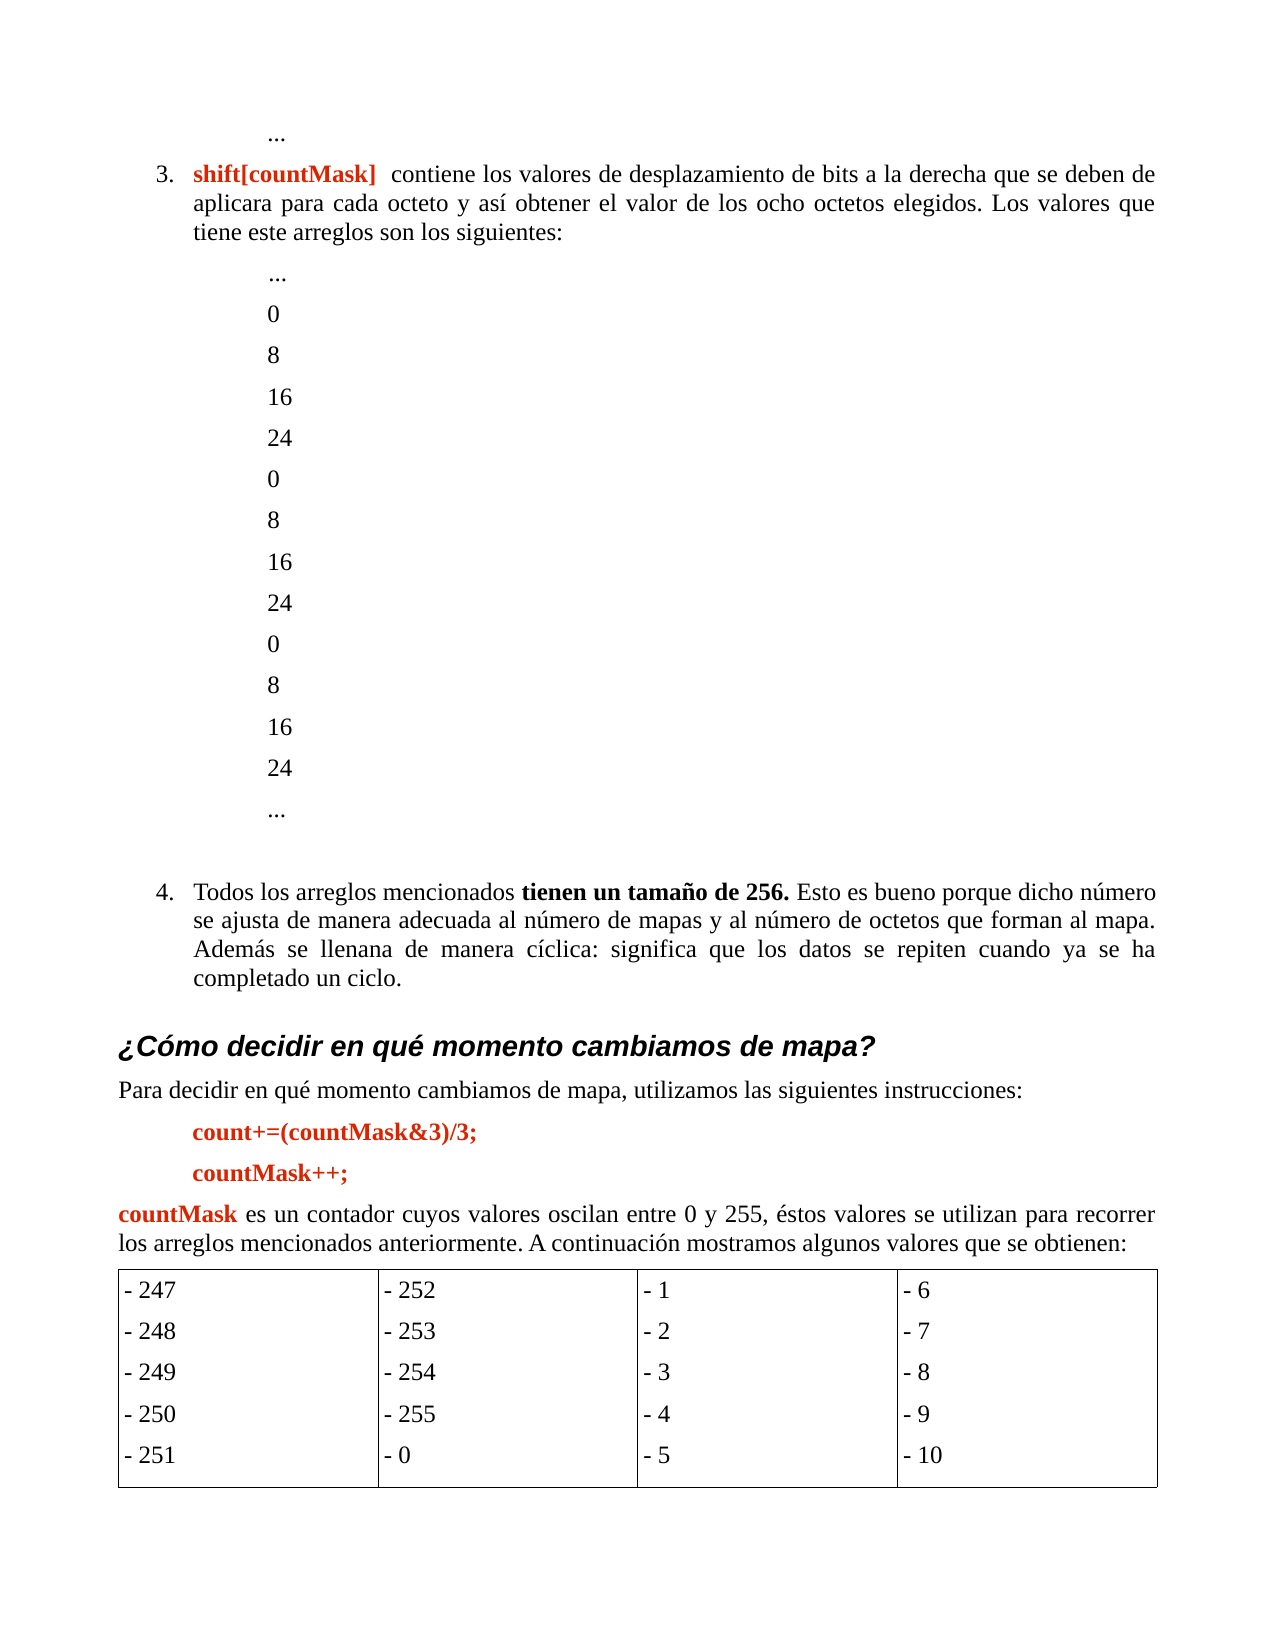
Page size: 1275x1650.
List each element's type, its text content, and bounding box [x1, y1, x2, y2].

list 0 [156, 299, 1157, 328]
list 24 [156, 753, 1157, 782]
list ... [156, 794, 1157, 823]
list 16 [156, 382, 1157, 411]
subtitle ¿Cómo decidir en qué momento cambiamos de mapa? [118, 1029, 1157, 1063]
list shift[countMask] contiene los valores de desplazamiento de bits a la derecha que se deben de aplicara para cada octeto y así obtener el valor de los ocho octetos elegidos. Los valores que tiene este arreglos son los siguientes: [156, 159, 1157, 246]
text Para decidir en qué momento cambiamos de mapa, utilizamos las siguientes instrucciones: [118, 1075, 1157, 1104]
table_header - 1 - 2 - 3 - 4 - 5 [638, 1270, 897, 1487]
list 24 [156, 423, 1157, 452]
list Todos los arreglos mencionados tienen un tamaño de 256. Esto es bueno porque dicho número se ajusta de manera adecuada al número de mapas y al número de octetos que forman al mapa. Además se llenana de manera cíclica: significa que los datos se repiten cuando ya se ha completado un ciclo. [156, 877, 1157, 992]
list 8 [156, 671, 1157, 699]
list 0 [156, 629, 1157, 658]
text countMask++; [118, 1158, 1157, 1187]
list ... [156, 118, 1157, 147]
table_header - 247 - 248 - 249 - 250 - 251 [119, 1270, 378, 1487]
table_header - 6 - 7 - 8 - 9 - 10 [898, 1270, 1157, 1487]
table_header - 252 - 253 - 254 - 255 - 0 [379, 1270, 637, 1487]
list 0 [156, 464, 1157, 493]
list 16 [156, 712, 1157, 741]
list 16 [156, 547, 1157, 576]
list 8 [156, 341, 1157, 369]
list ... [193, 258, 1157, 287]
list 8 [156, 506, 1157, 534]
list 24 [156, 588, 1157, 617]
text countMask es un contador cuyos valores oscilan entre 0 y 255, éstos valores se utilizan para recorrer los arreglos mencionados anteriormente. A continuación mostramos algunos valores que se obtienen: [118, 1199, 1157, 1257]
text count+=(countMask&3)/3; [118, 1117, 1157, 1145]
